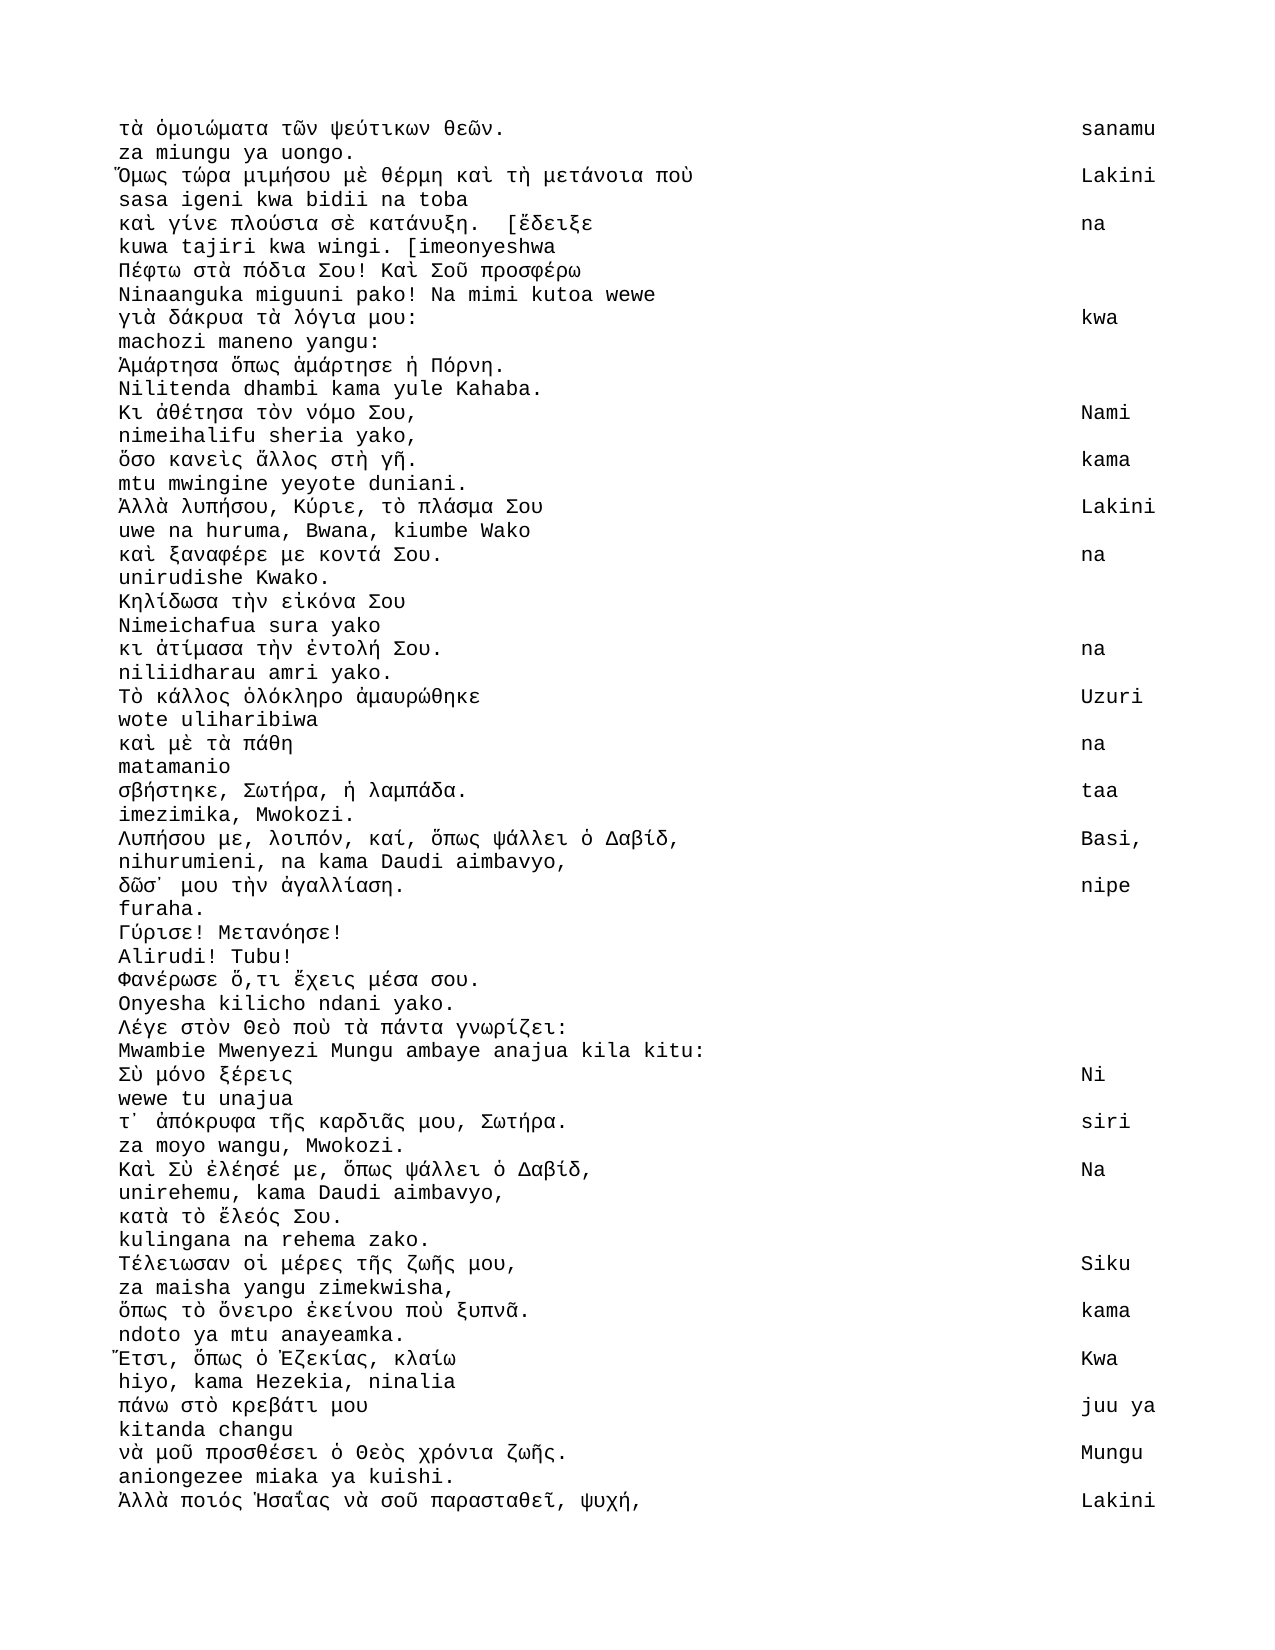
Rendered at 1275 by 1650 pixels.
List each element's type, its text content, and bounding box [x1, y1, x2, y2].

text Ὅμως τώρα μιμήσου μὲ θέρμη καὶ τὴ μετάνοια ποὺ Lakini sasa igeni kwa bidii na toba [118, 165, 1157, 213]
text Ἔτσι, ὅπως ὁ Ἐζεκίας, κλαίω Kwa hiyo, kama Hezekia, ninalia [118, 1348, 1157, 1395]
text καὶ γίνε πλούσια σὲ κατάνυξη. [ἔδειξε na kuwa tajiri kwa wingi. [imeonyeshwa [118, 213, 1157, 260]
text κι ἀτίμασα τὴν ἐντολή Σου. na niliidharau amri yako. [118, 638, 1157, 686]
text Κι ἀθέτησα τὸν νόμο Σου, Nami nimeihalifu sheria yako, [118, 402, 1157, 449]
text Ἁμάρτησα ὅπως ἁμάρτησε ἡ Πόρνη. Nilitenda dhambi kama yule Kahaba. [118, 354, 1157, 402]
text Καὶ Σὺ ἐλέησέ με, ὅπως ψάλλει ὁ Δαβίδ, Na unirehemu, kama Daudi aimbavyo, [118, 1158, 1157, 1206]
text τ᾿ ἀπόκρυφα τῆς καρδιᾶς μου, Σωτήρα. siri za moyo wangu, Mwokozi. [118, 1111, 1157, 1158]
text Λυπήσου με, λοιπόν, καί, ὅπως ψάλλει ὁ Δαβίδ, Basi, nihurumieni, na kama Daudi aimbavyo, [118, 827, 1157, 875]
text νὰ μοῦ προσθέσει ὁ Θεὸς χρόνια ζωῆς. Mungu aniongezee miaka ya kuishi. [118, 1442, 1157, 1489]
text γιὰ δάκρυα τὰ λόγια μου: kwa machozi maneno yangu: [118, 307, 1157, 354]
text Φανέρωσε ὅ,τι ἔχεις μέσα σου. Onyesha kilicho ndani yako. [118, 969, 1157, 1017]
text Ἀλλὰ λυπήσου, Κύριε, τὸ πλάσμα Σου Lakini uwe na huruma, Bwana, kiumbe Wako [118, 496, 1157, 544]
text Ἀλλὰ ποιός Ἡσαΐας νὰ σοῦ παρασταθεῖ, ψυχή, Lakini [118, 1489, 1157, 1513]
text ὅσο κανεὶς ἄλλος στὴ γῆ. kama mtu mwingine yeyote duniani. [118, 449, 1157, 496]
text Σὺ μόνο ξέρεις Ni wewe tu unajua [118, 1064, 1157, 1111]
text Λέγε στὸν Θεὸ ποὺ τὰ πάντα γνωρίζει: Mwambie Mwenyezi Mungu ambaye anajua kila kitu: [118, 1017, 1157, 1064]
text καὶ μὲ τὰ πάθη na matamanio [118, 733, 1157, 780]
text Τέλειωσαν οἱ μέρες τῆς ζωῆς μου, Siku za maisha yangu zimekwisha, [118, 1253, 1157, 1300]
text κατὰ τὸ ἔλεός Σου. kulingana na rehema zako. [118, 1206, 1157, 1253]
text Τὸ κάλλος ὁλόκληρο ἀμαυρώθηκε Uzuri wote uliharibiwa [118, 686, 1157, 733]
text πάνω στὸ κρεβάτι μου juu ya kitanda changu [118, 1395, 1157, 1442]
text ὅπως τὸ ὄνειρο ἐκείνου ποὺ ξυπνᾶ. kama ndoto ya mtu anayeamka. [118, 1300, 1157, 1348]
text καὶ ξαναφέρε με κοντά Σου. na unirudishe Kwako. [118, 544, 1157, 591]
text Γύρισε! Μετανόησε! Alirudi! Tubu! [118, 922, 1157, 969]
text δῶσ᾿ μου τὴν ἀγαλλίαση. nipe furaha. [118, 875, 1157, 922]
text Πέφτω στὰ πόδια Σου! Καὶ Σοῦ προσφέρω Ninaanguka miguuni pako! Na mimi kutoa wewe [118, 260, 1157, 307]
text σβήστηκε, Σωτήρα, ἡ λαμπάδα. taa imezimika, Mwokozi. [118, 780, 1157, 827]
text Κηλίδωσα τὴν εἰκόνα Σου Nimeichafua sura yako [118, 591, 1157, 638]
text τὰ ὁμοιώματα τῶν ψεύτικων θεῶν. sanamu za miungu ya uongo. [118, 118, 1157, 165]
